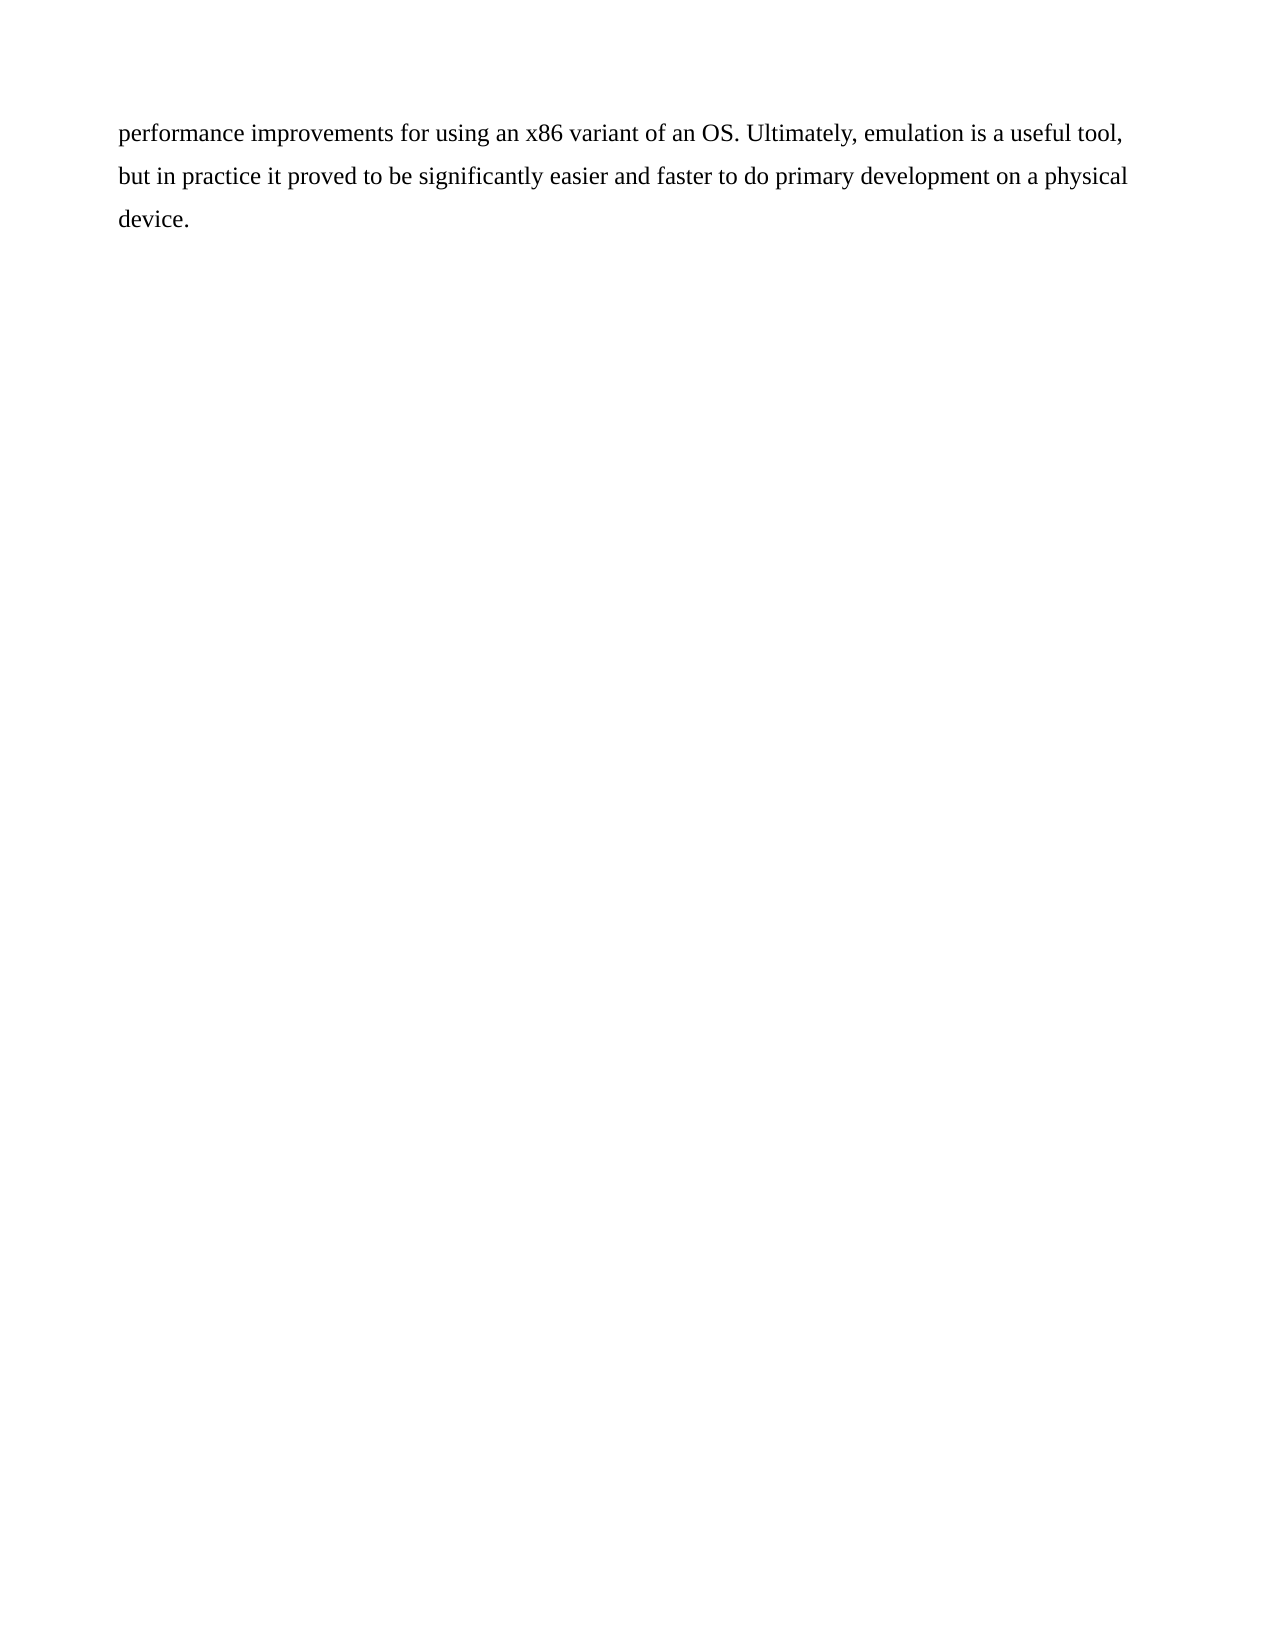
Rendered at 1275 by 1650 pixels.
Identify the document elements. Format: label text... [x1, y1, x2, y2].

text performance improvements for using an x86 variant of an OS. Ultimately, emulation is a useful tool, but in practice it proved to be significantly easier and faster to do primary development on a physical device. [118, 118, 1157, 233]
